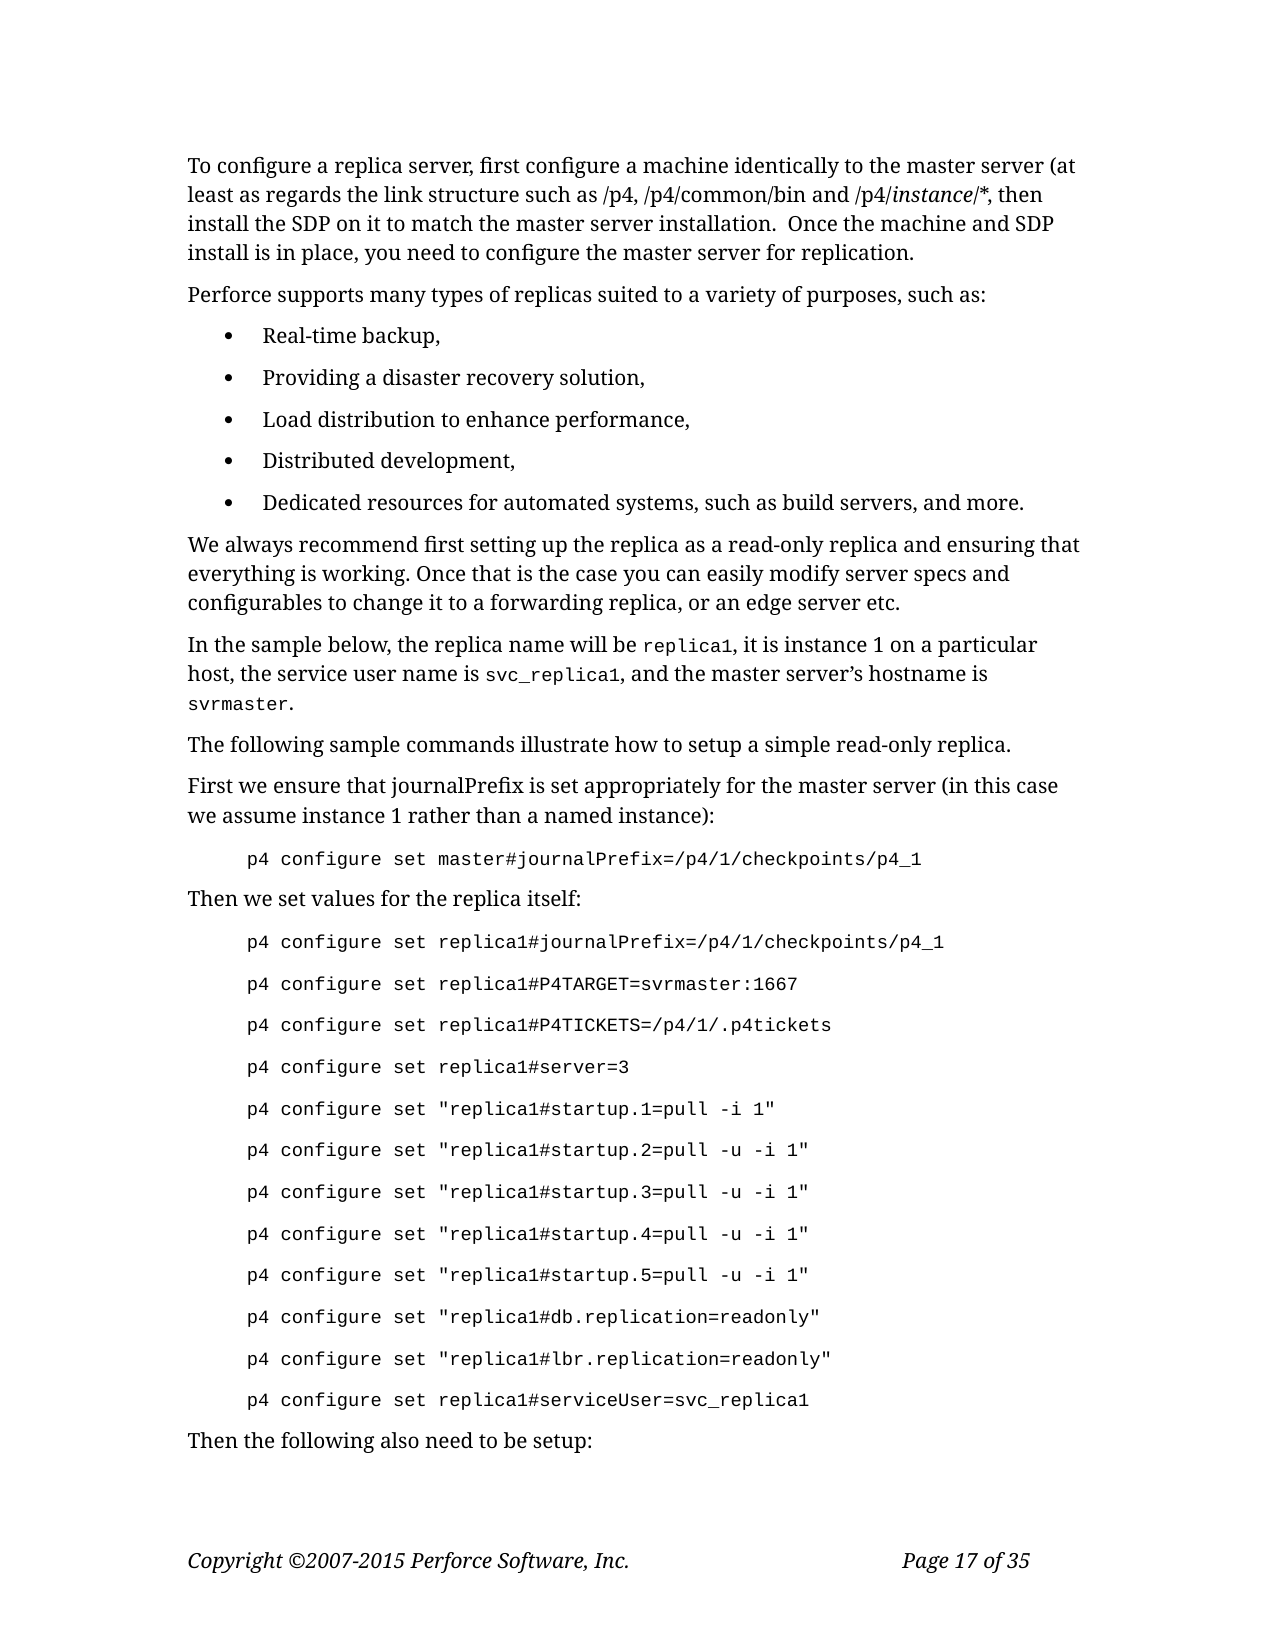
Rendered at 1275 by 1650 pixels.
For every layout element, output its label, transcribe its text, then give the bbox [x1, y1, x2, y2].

text p4 configure set replica1#serviceUser=svc_replica1 [247, 1383, 1087, 1412]
list Real-time backup, [225, 321, 1087, 350]
text p4 configure set replica1#journalPrefix=/p4/1/checkpoints/p4_1 [247, 925, 1087, 954]
text p4 configure set "replica1#startup.4=pull -u -i 1" [247, 1217, 1087, 1246]
list Load distribution to enhance performance, [225, 404, 1087, 433]
text Perforce supports many types of replicas suited to a variety of purposes, such as: [187, 279, 1087, 308]
text p4 configure set replica1#server=3 [247, 1050, 1087, 1079]
text p4 configure set "replica1#lbr.replication=readonly" [247, 1342, 1087, 1371]
list Providing a disaster recovery solution, [225, 362, 1087, 392]
text To configure a replica server, first configure a machine identically to the master server (at least as regards the link structure such as /p4, /p4/common/bin and /p4/instance/*, then install the SDP on it to match the master server installation. Once the machine and SDP install is in place, you need to configure the master server for replication. [187, 150, 1087, 267]
text The following sample commands illustrate how to setup a simple read-only replica. [187, 729, 1087, 758]
text In the sample below, the replica name will be replica1, it is instance 1 on a particular host, the service user name is svc_replica1, and the master server’s hostname is svrmaster. [187, 629, 1087, 717]
text p4 configure set replica1#P4TICKETS=/p4/1/.p4tickets [247, 1008, 1087, 1037]
text We always recommend first setting up the replica as a read-only replica and ensuring that everything is working. Once that is the case you can easily modify server specs and configurables to change it to a forwarding replica, or an edge server etc. [187, 529, 1087, 617]
text First we ensure that journalPrefix is set appropriately for the master server (in this case we assume instance 1 rather than a named instance): [187, 771, 1087, 829]
list Distributed development, [225, 446, 1087, 475]
text p4 configure set "replica1#db.replication=readonly" [247, 1300, 1087, 1329]
text p4 configure set "replica1#startup.2=pull -u -i 1" [247, 1133, 1087, 1162]
text Then the following also need to be setup: [187, 1425, 1087, 1454]
text Then we set values for the replica itself: [187, 883, 1087, 912]
text p4 configure set master#journalPrefix=/p4/1/checkpoints/p4_1 [247, 842, 1087, 871]
text p4 configure set "replica1#startup.5=pull -u -i 1" [247, 1258, 1087, 1287]
list Dedicated resources for automated systems, such as build servers, and more. [225, 487, 1087, 517]
text p4 configure set replica1#P4TARGET=svrmaster:1667 [247, 967, 1087, 996]
text p4 configure set "replica1#startup.1=pull -i 1" [247, 1092, 1087, 1121]
text p4 configure set "replica1#startup.3=pull -u -i 1" [247, 1175, 1087, 1204]
